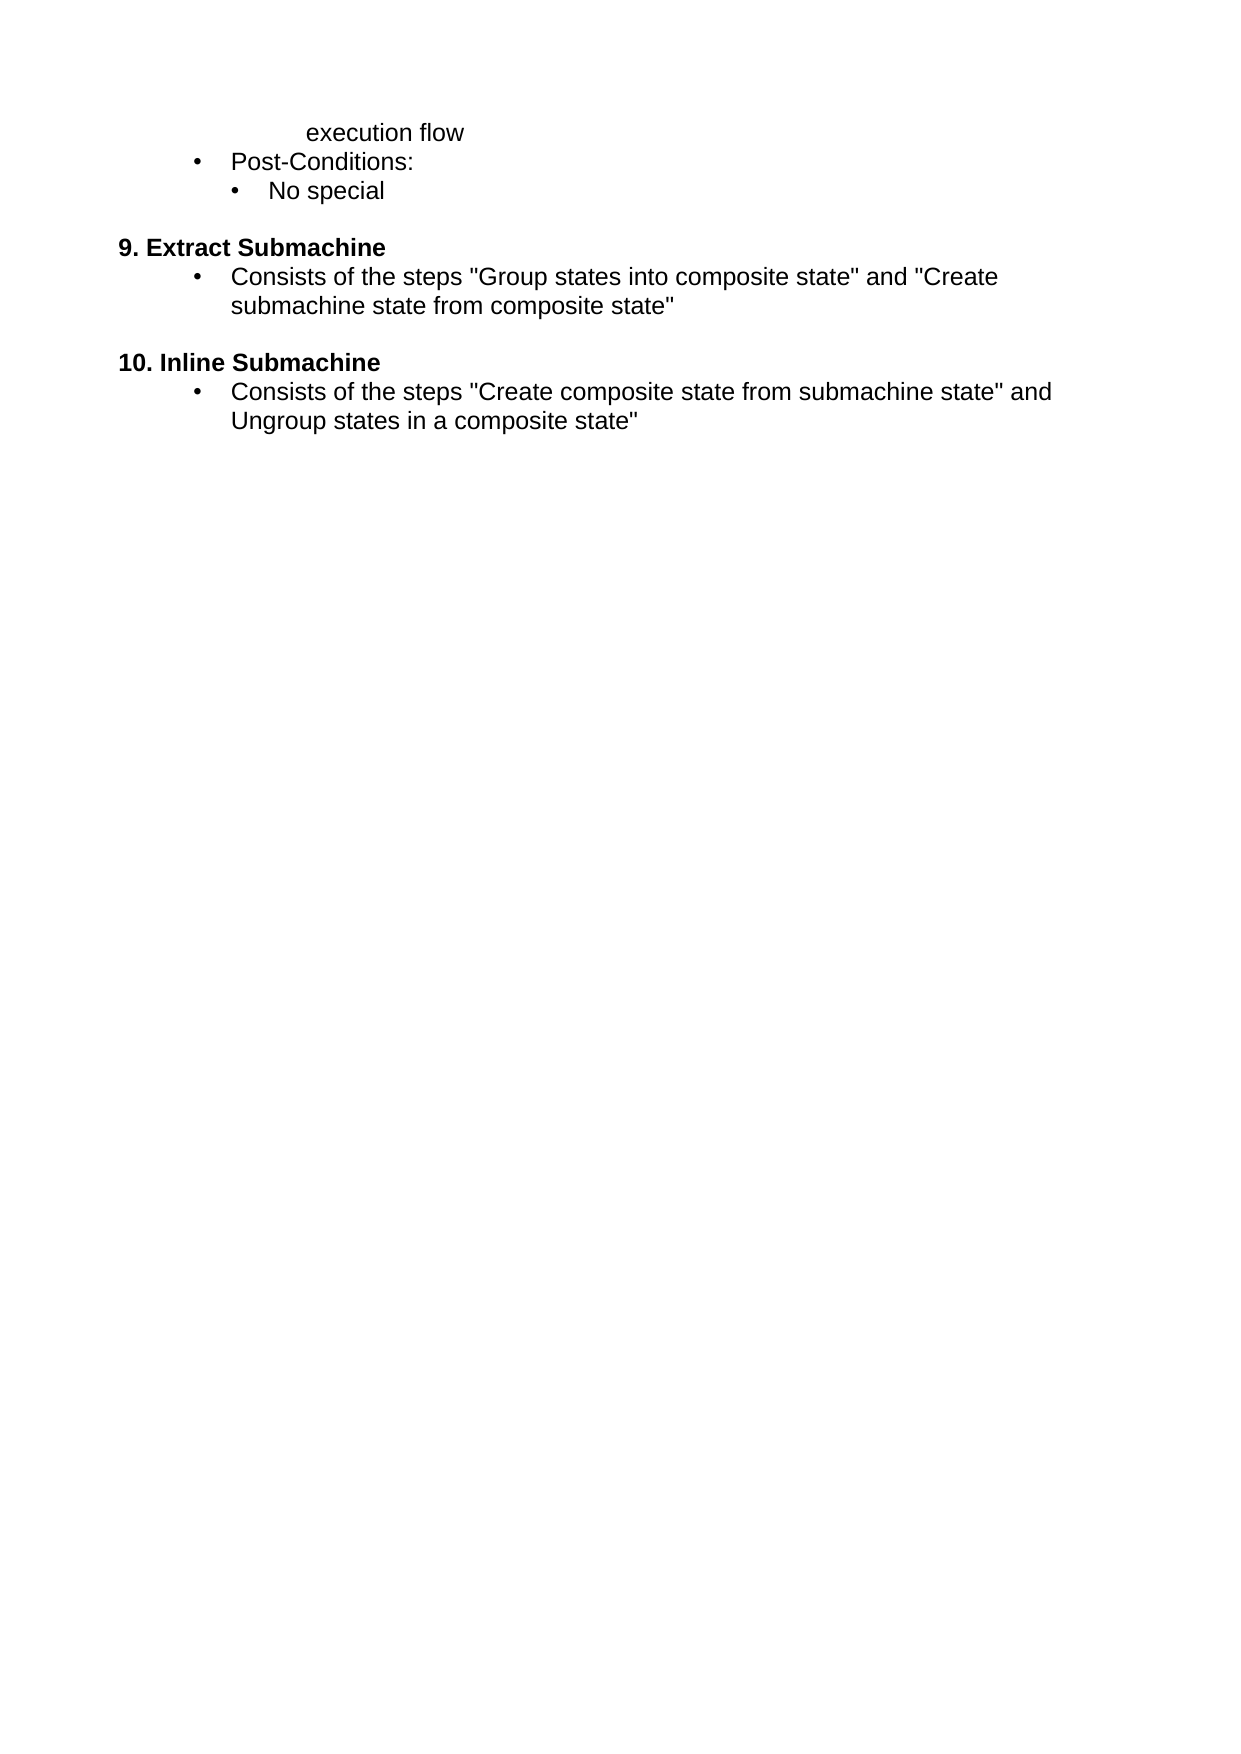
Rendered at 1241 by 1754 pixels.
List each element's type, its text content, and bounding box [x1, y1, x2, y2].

list Consists of the steps "Create composite state from submachine state" and Ungroup states in a composite state" [193, 377, 1122, 435]
list Consists of the steps "Group states into composite state" and "Create submachine state from composite state" [193, 262, 1122, 320]
list execution flow [268, 118, 1122, 147]
list No special [231, 176, 1122, 204]
text 9. Extract Submachine [118, 233, 1122, 262]
list Post-Conditions: [193, 147, 1122, 176]
text 10. Inline Submachine [118, 348, 1122, 377]
